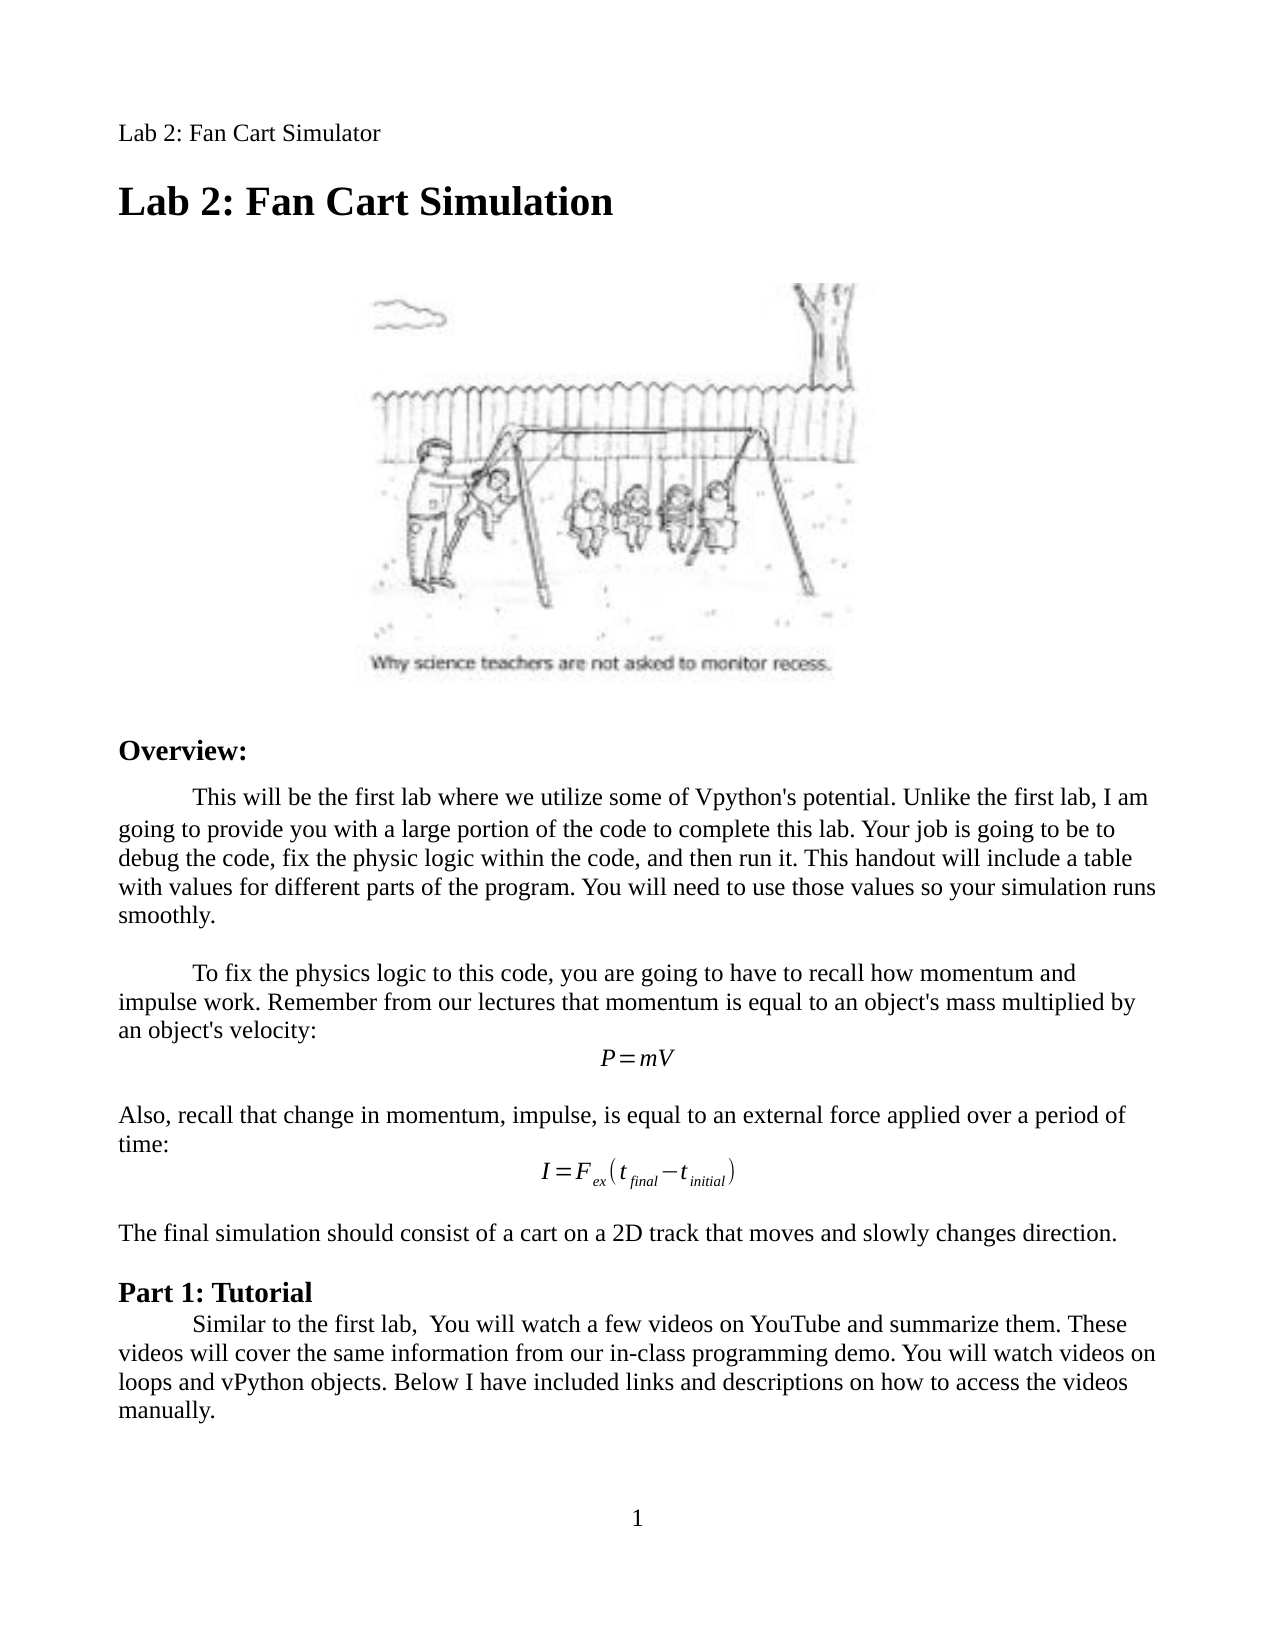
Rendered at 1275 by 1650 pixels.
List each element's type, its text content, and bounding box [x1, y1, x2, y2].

text Lab 2: Fan Cart Simulation [118, 176, 1157, 224]
text Overview: [118, 733, 1157, 766]
text The final simulation should consist of a cart on a 2D track that moves and slowly changes direction. [118, 1218, 1157, 1247]
picture [315, 283, 905, 685]
text Also, recall that change in momentum, impulse, is equal to an external force applied over a period of time: [118, 1101, 1157, 1158]
text Similar to the first lab, You will watch a few videos on YouTube and summarize them. These videos will cover the same information from our in-class programming demo. You will watch videos on loops and vPython objects. Below I have included links and descriptions on how to access the videos manually. [118, 1309, 1157, 1424]
text Part 1: Tutorial [118, 1276, 1157, 1309]
text To fix the physics logic to this code, you are going to have to recall how momentum and impulse work. Remember from our lectures that momentum is equal to an object's mass multiplied by an object's velocity: [118, 958, 1157, 1044]
text This will be the first lab where we utilize some of Vpython's potential. Unlike the first lab, I am going to provide you with a large portion of the code to complete this lab. Your job is going to be to debug the code, fix the physic logic within the code, and then run it. This handout will include a table with values for different parts of the program. You will need to use those values so your simulation runs smoothly. [118, 766, 1157, 929]
